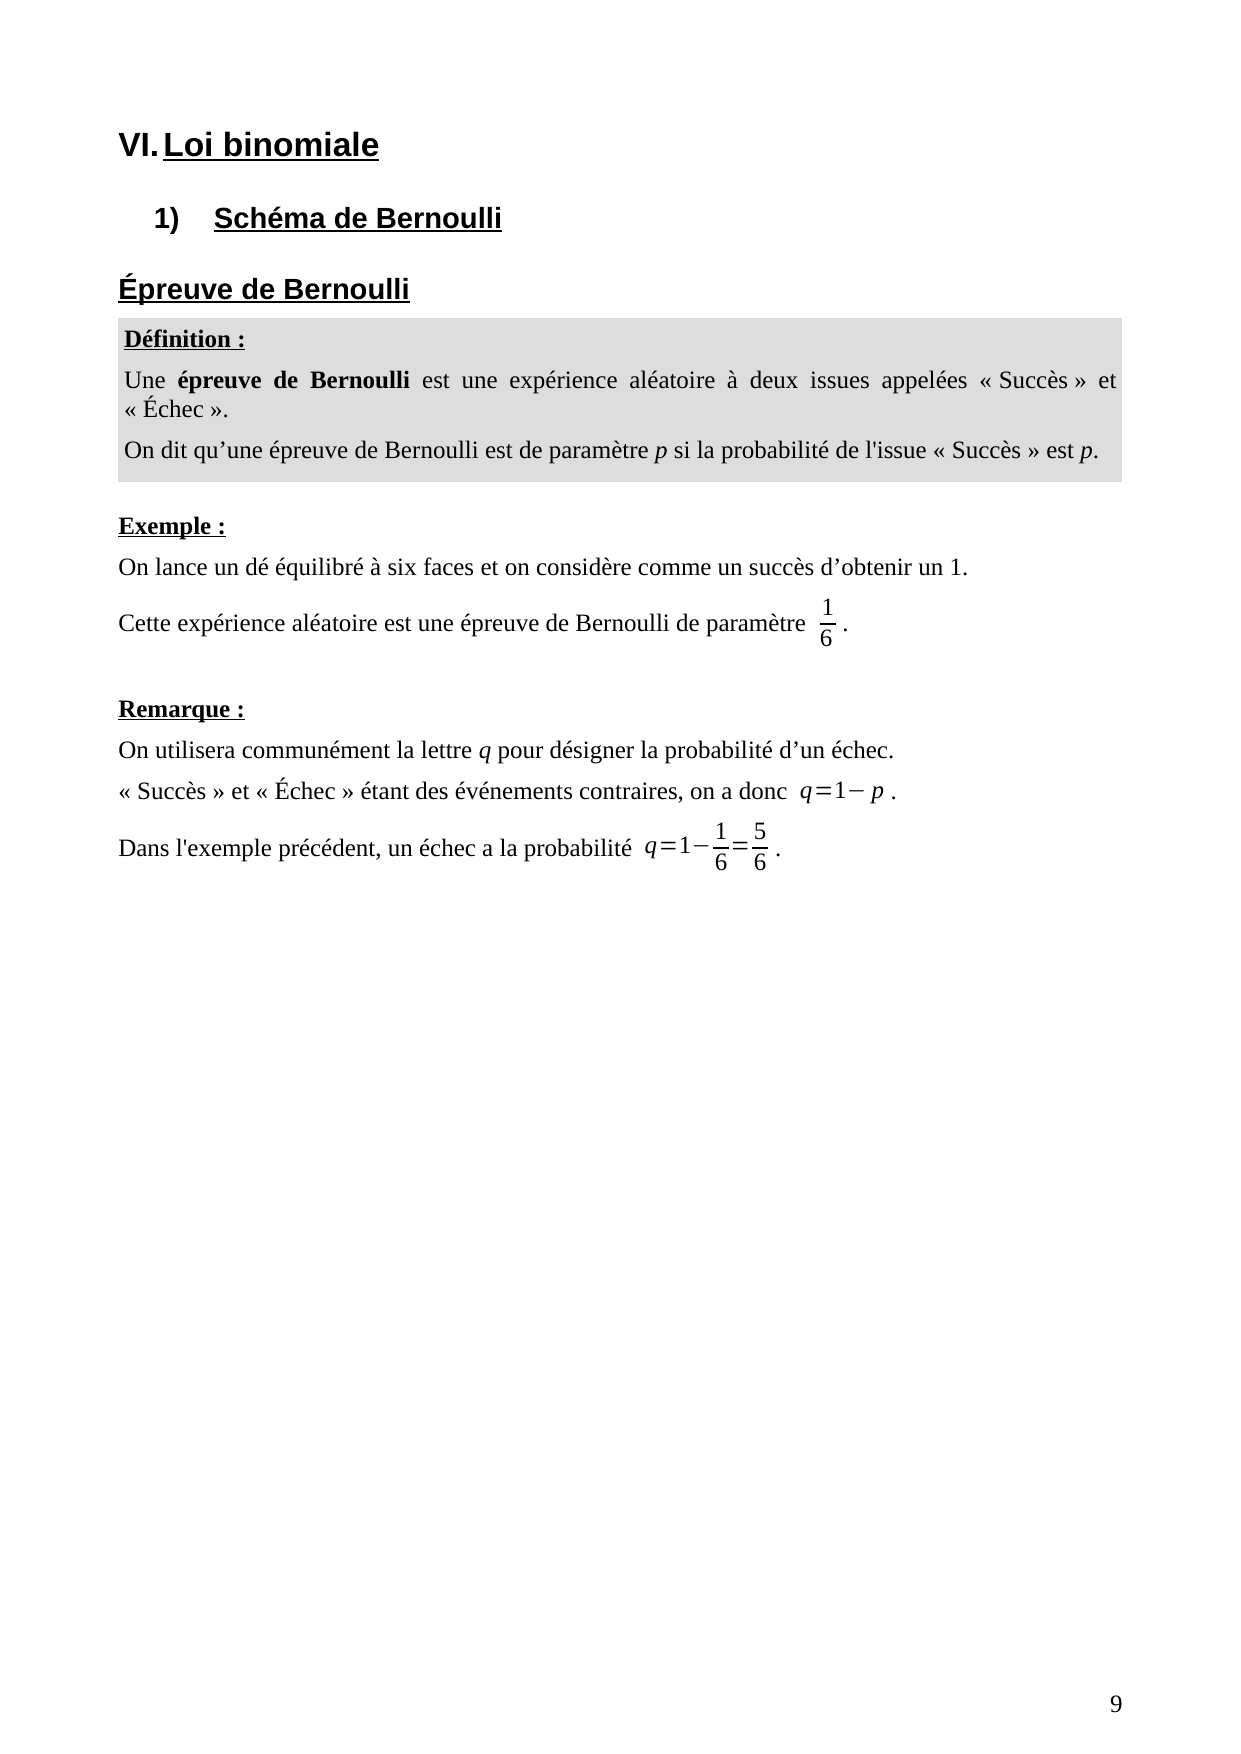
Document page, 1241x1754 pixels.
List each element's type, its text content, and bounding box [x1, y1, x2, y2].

text On utilisera communément la lettre q pour désigner la probabilité d’un échec. [118, 735, 1122, 764]
text Cette expérience aléatoire est une épreuve de Bernoulli de paramètre . [118, 593, 1122, 652]
table_header Définition : Une épreuve de Bernoulli est une expérience aléatoire à deux issues appelées « Succès » et « Échec ». On dit qu’une épreuve de Bernoulli est de paramètre p si la probabilité de l'issue « Succès » est p. [118, 318, 1122, 482]
text Exemple : [118, 511, 1122, 540]
text Dans l'exemple précédent, un échec a la probabilité . [118, 817, 1122, 877]
text On lance un dé équilibré à six faces et on considère comme un succès d’obtenir un 1. [118, 552, 1122, 581]
text « Succès » et « Échec » étant des événements contraires, on a donc . [118, 776, 1122, 805]
subtitle Loi binomiale [118, 125, 1122, 164]
subtitle Schéma de Bernoulli [153, 201, 1122, 235]
subtitle Épreuve de Bernoulli [118, 272, 1122, 306]
text Remarque : [118, 694, 1122, 722]
